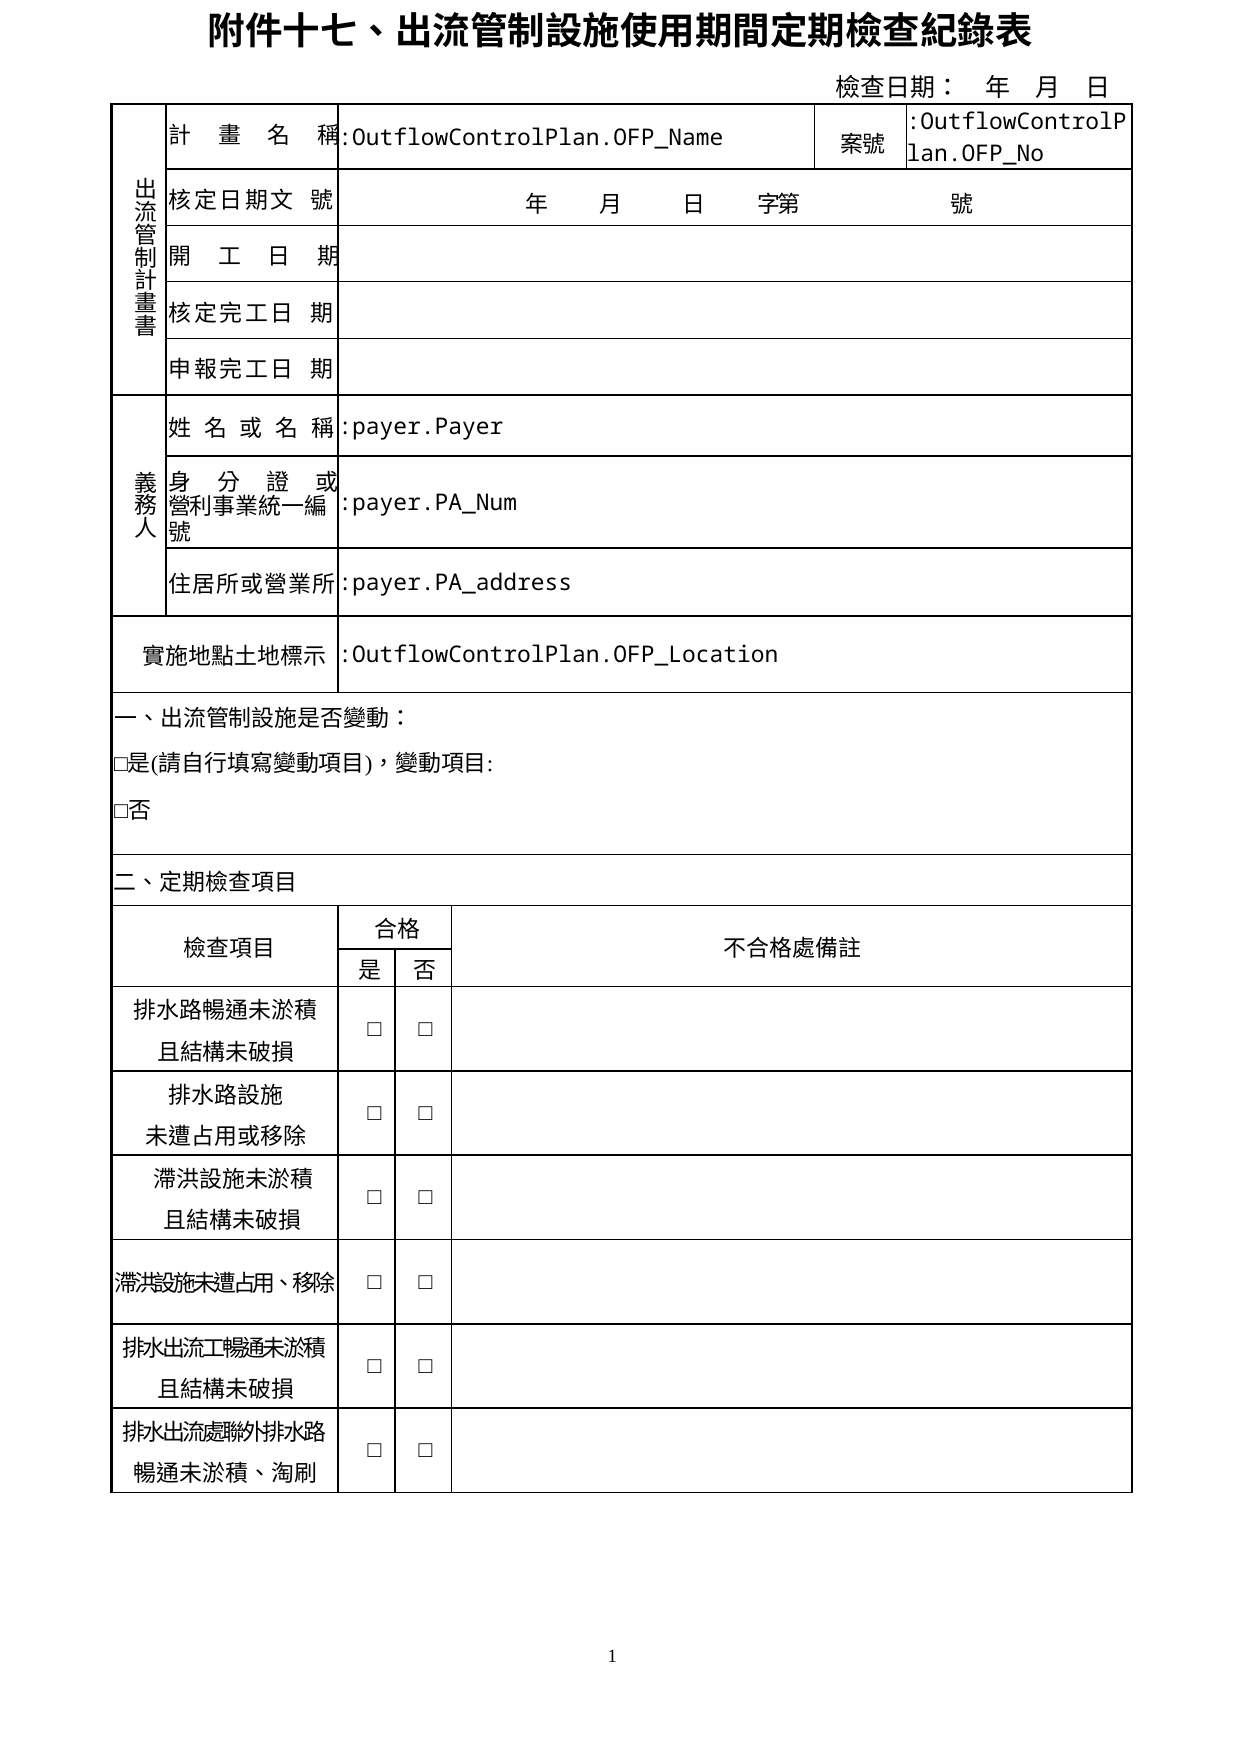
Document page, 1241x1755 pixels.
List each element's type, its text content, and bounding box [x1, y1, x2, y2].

table_cell □ [396, 1409, 451, 1492]
table_cell □ [339, 1240, 394, 1323]
table_cell [339, 170, 395, 224]
table_cell 排水出流工暢通未淤積 且結構未破損 [113, 1325, 337, 1407]
table_cell :payer.PA_address [339, 549, 1131, 615]
table_cell □ [396, 1240, 451, 1323]
table_cell 日 [253, 226, 302, 281]
table_cell 工 [204, 226, 253, 281]
table_cell 一、出流管制設施是否變動： □是(請自行填寫變動項目)，變動項目: □否 [113, 693, 1131, 854]
table_cell 住居所或營業所 [167, 549, 337, 615]
table_cell 開 [167, 226, 204, 281]
table_cell □ [396, 1156, 451, 1239]
table_cell □ [339, 1325, 394, 1407]
table_cell □ [339, 1156, 394, 1239]
table_cell 號 [888, 170, 1002, 224]
table_header 畫 [204, 105, 253, 168]
table_cell [1003, 170, 1131, 224]
table_cell □ [396, 987, 451, 1070]
subtitle 附件十七、出流管制設施使用期間定期檢查紀錄表 [207, 1, 1241, 55]
table_cell [395, 170, 492, 224]
table_cell □ [396, 1325, 451, 1407]
table_header :OutflowControlPlan.OFP_Name [339, 105, 814, 168]
table_header 案號 [815, 105, 906, 168]
table_cell [452, 987, 1131, 1070]
table_cell :payer.Payer [339, 396, 1131, 455]
table_cell 檢查項目 [113, 906, 337, 986]
table_cell □ [396, 1072, 451, 1154]
table_cell 滯洪設施未淤積 且結構未破損 [113, 1156, 337, 1239]
table_cell [339, 226, 1131, 281]
table_cell □ [339, 1072, 394, 1154]
table_header :OutflowControlPlan.OFP_No [907, 105, 1131, 168]
table_cell □ [339, 1409, 394, 1492]
table_cell [339, 339, 1131, 394]
table_cell 實施地點土地標示 [113, 617, 337, 692]
table_cell :payer.PA_Num [339, 457, 1131, 547]
table_cell 姓 名 或 名 稱 [167, 396, 337, 455]
table_header 出流管制計畫書 [113, 105, 165, 394]
table_cell 排水路設施 未遭占用或移除 [113, 1072, 337, 1154]
table_cell 否 [396, 950, 451, 986]
table_cell 排水路暢通未淤積 且結構未破損 [113, 987, 337, 1070]
table_cell 滯洪設施未遭占用、移除 [113, 1240, 337, 1323]
table_cell 日 字第 [663, 170, 888, 224]
table_cell 不合格處備註 [452, 906, 1131, 986]
table_cell [452, 1072, 1131, 1154]
table_cell 合格 [339, 906, 451, 948]
table_cell 是 [339, 950, 394, 986]
table_cell 年 月 [492, 170, 663, 224]
table_cell 申報完工日 期 [167, 339, 337, 394]
table_cell 二、定期檢查項目 [113, 855, 1131, 904]
table_header 計 [167, 105, 204, 168]
table_cell :OutflowControlPlan.OFP_Location [339, 617, 1131, 692]
table_cell [452, 1409, 1131, 1492]
table_cell □ [339, 987, 394, 1070]
table_cell 核定完工日 期 [167, 282, 337, 337]
table_cell [452, 1325, 1131, 1407]
table_cell [452, 1240, 1131, 1323]
table_header 稱 [302, 105, 337, 168]
table_cell [452, 1156, 1131, 1239]
text 檢查日期： 年 月 日 [835, 67, 1241, 103]
table_cell 核定日期文 號 [167, 170, 337, 224]
table_cell [339, 282, 1131, 337]
table_cell 期 [302, 226, 337, 281]
table_header 名 [253, 105, 302, 168]
table_cell 身 分 證 或營利事業統一編號 [167, 457, 337, 547]
table_cell 排水出流處聯外排水路 暢通未淤積、淘刷 [113, 1409, 337, 1492]
table_cell 義務人 [113, 396, 165, 615]
